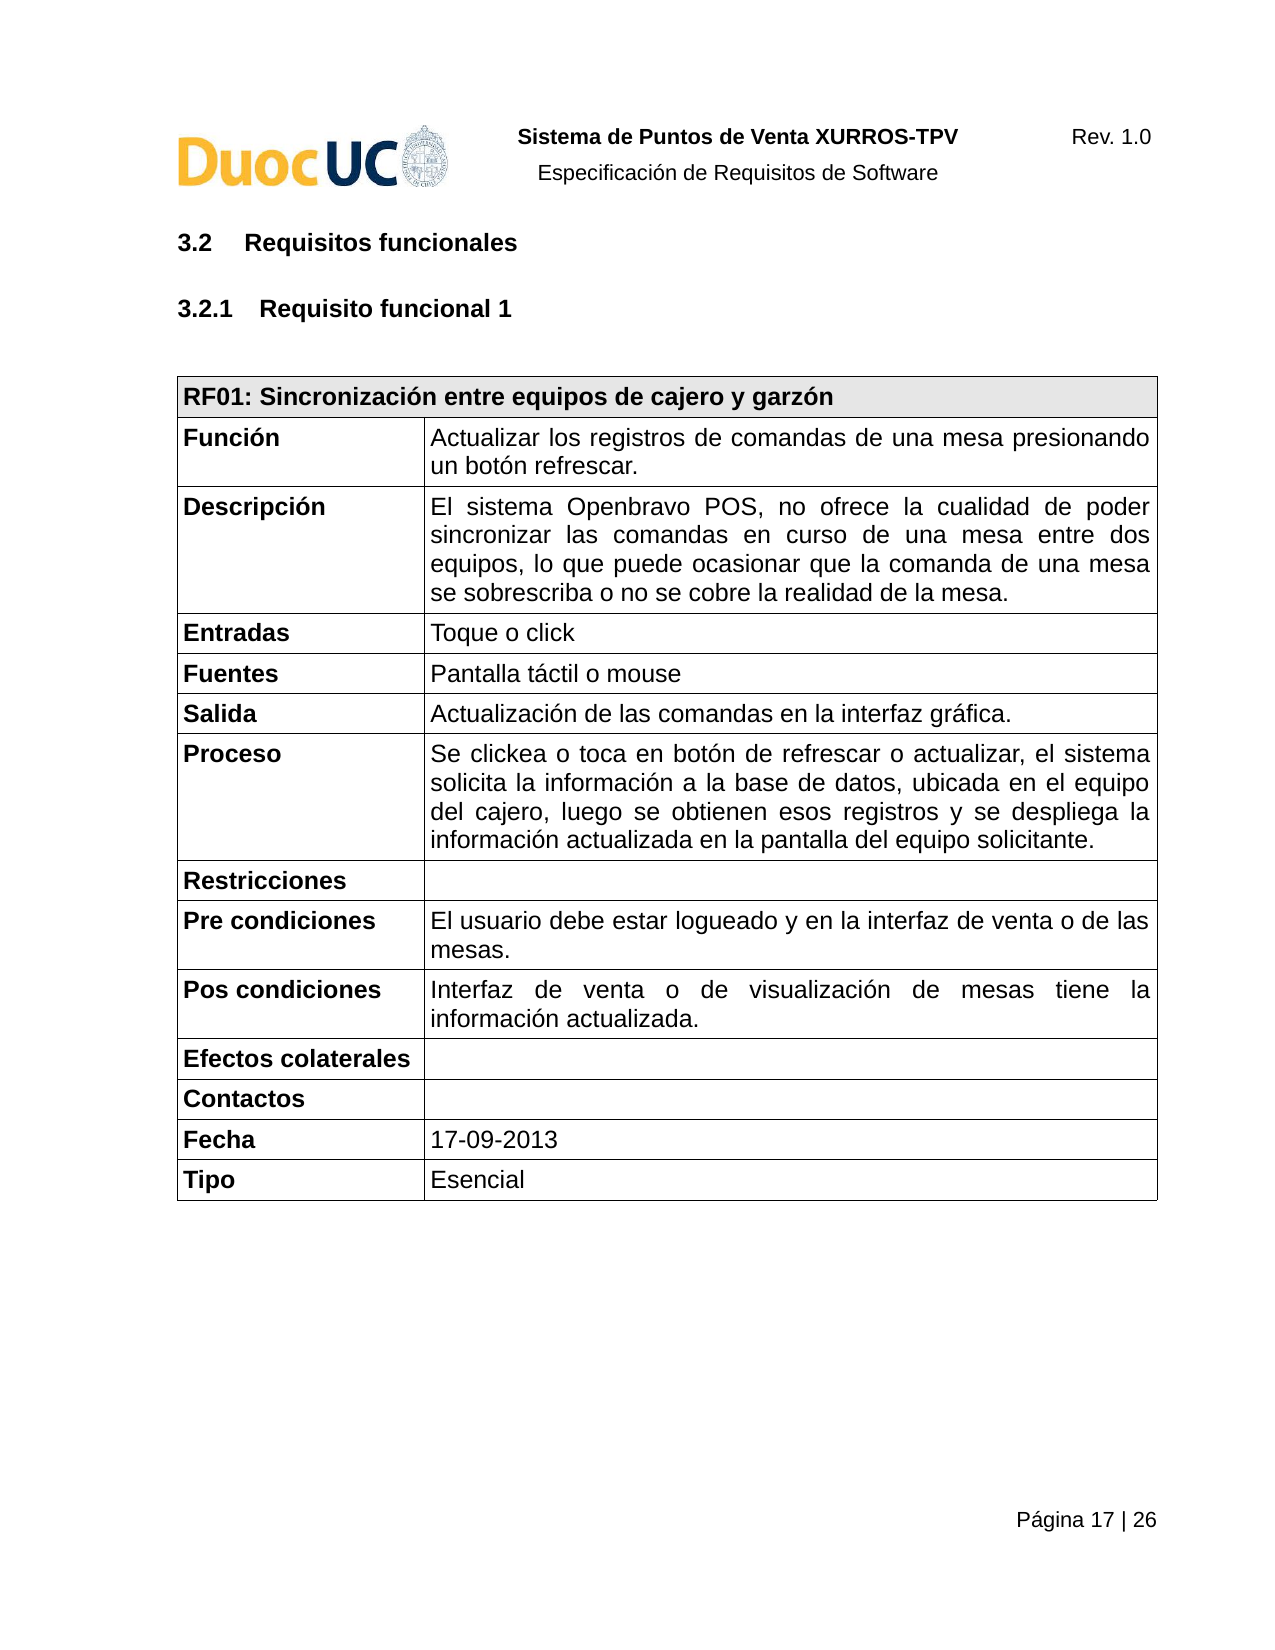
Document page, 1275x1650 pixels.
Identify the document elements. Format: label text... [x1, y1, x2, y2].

table_cell [425, 1080, 1157, 1119]
table_cell [425, 1039, 1157, 1079]
subtitle Requisito funcional 1 [177, 294, 1157, 323]
table_cell Actualizar los registros de comandas de una mesa presionando un botón refrescar. [425, 418, 1157, 486]
table_cell Fuentes [178, 654, 424, 693]
table_cell Pantalla táctil o mouse [425, 654, 1157, 693]
table_cell Contactos [178, 1080, 424, 1119]
table_cell Entradas [178, 614, 424, 653]
table_cell Interfaz de venta o de visualización de mesas tiene la información actualizada. [425, 970, 1157, 1038]
picture [178, 125, 449, 187]
table_cell Proceso [178, 734, 424, 860]
subtitle Requisitos funcionales [177, 228, 1157, 256]
table_cell El usuario debe estar logueado y en la interfaz de venta o de las mesas. [425, 901, 1157, 969]
table_cell Salida [178, 694, 424, 733]
table_cell Pos condiciones [178, 970, 424, 1038]
table_cell Actualización de las comandas en la interfaz gráfica. [425, 694, 1157, 733]
table_cell Toque o click [425, 614, 1157, 653]
table_cell Función [178, 418, 424, 486]
table_cell Tipo [178, 1160, 424, 1199]
table_header RF01: Sincronización entre equipos de cajero y garzón [178, 377, 1157, 417]
table_cell 17-09-2013 [425, 1120, 1157, 1159]
table_cell Fecha [178, 1120, 424, 1159]
table_cell Esencial [425, 1160, 1157, 1199]
table_cell Pre condiciones [178, 901, 424, 969]
table_cell [425, 861, 1157, 900]
table_cell Descripción [178, 487, 424, 612]
table_cell El sistema Openbravo POS, no ofrece la cualidad de poder sincronizar las comandas en curso de una mesa entre dos equipos, lo que puede ocasionar que la comanda de una mesa se sobrescriba o no se cobre la realidad de la mesa. [425, 487, 1157, 612]
table_cell Restricciones [178, 861, 424, 900]
table_cell Se clickea o toca en botón de refrescar o actualizar, el sistema solicita la información a la base de datos, ubicada en el equipo del cajero, luego se obtienen esos registros y se despliega la información actualizada en la pantalla del equipo solicitante. [425, 734, 1157, 860]
table_cell Efectos colaterales [178, 1039, 424, 1079]
